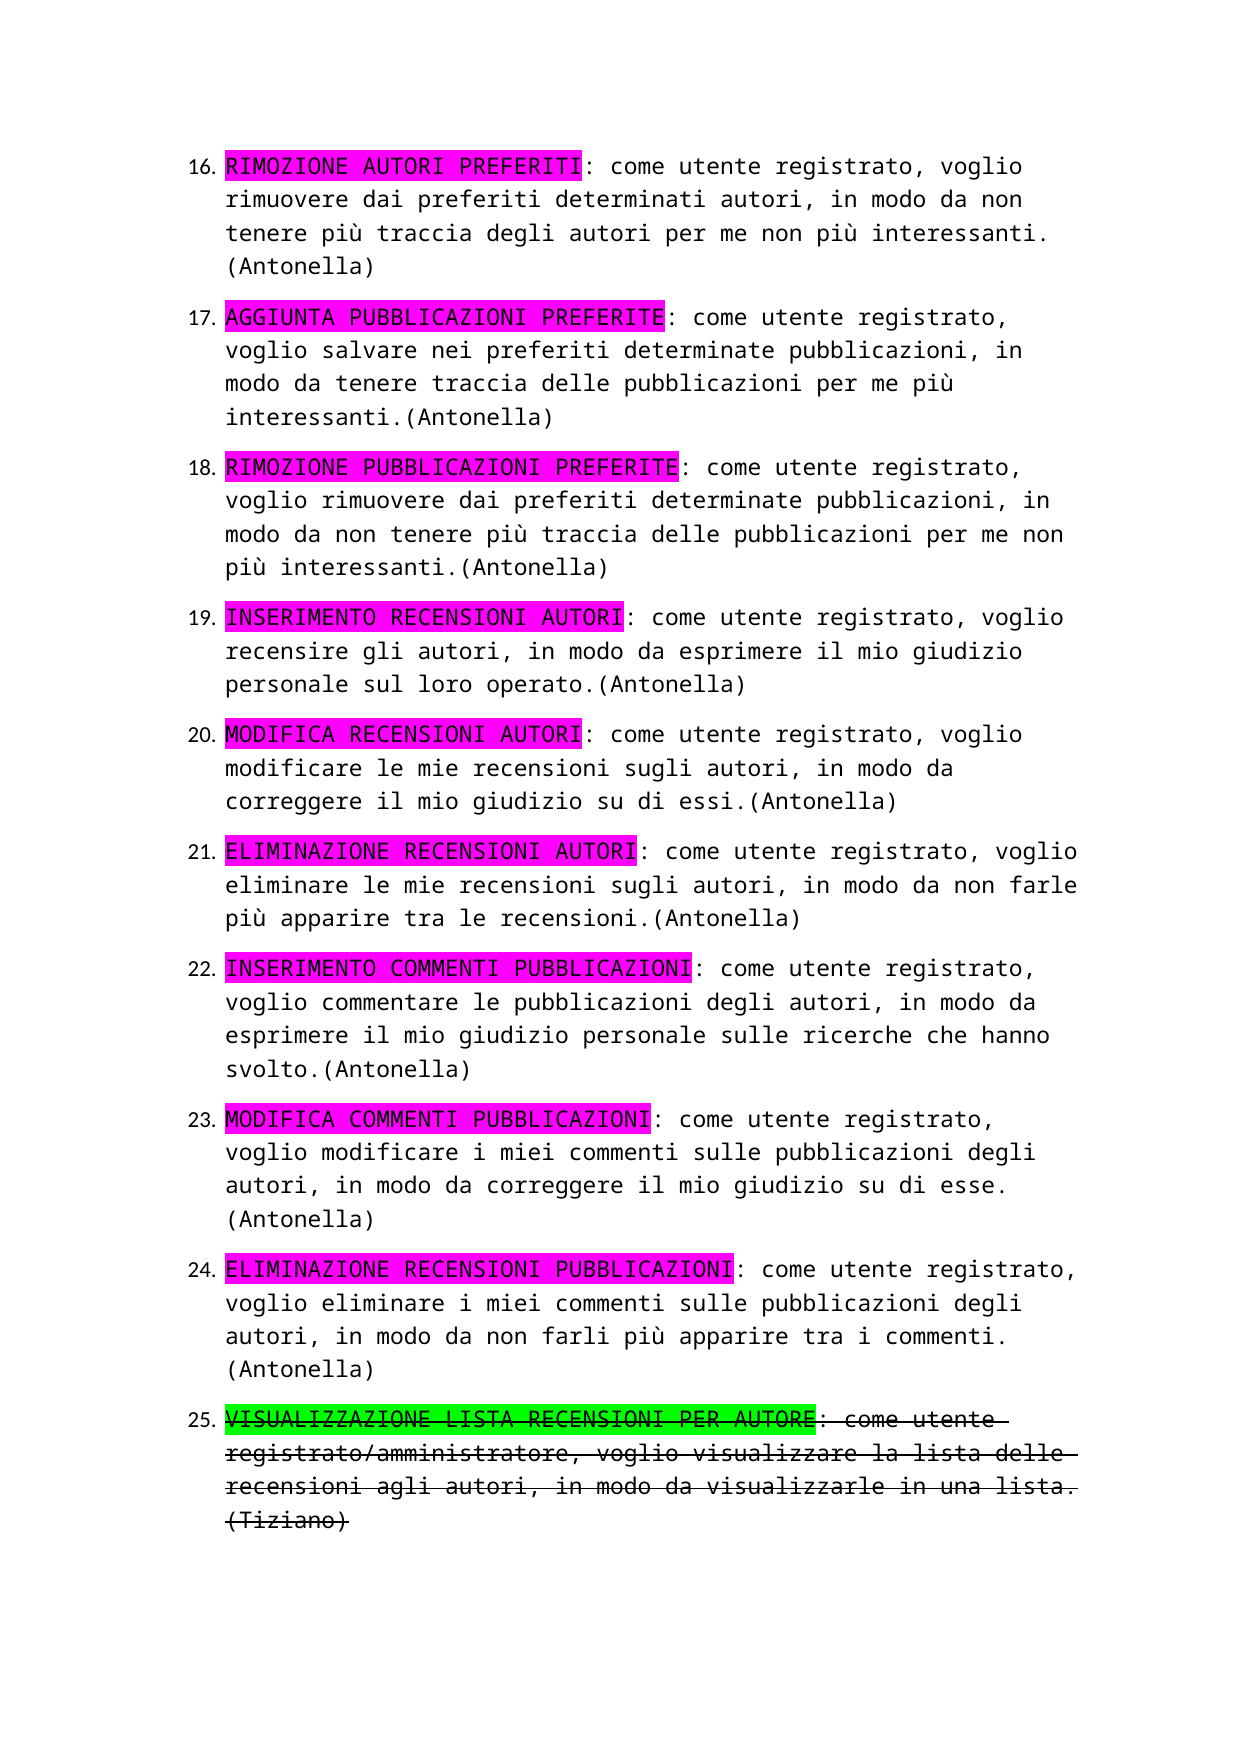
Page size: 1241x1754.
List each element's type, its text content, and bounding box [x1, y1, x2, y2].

list ELIMINAZIONE RECENSIONI AUTORI: come utente registrato, voglio eliminare le mie recensioni sugli autori, in modo da non farle più apparire tra le recensioni.(Antonella) [187, 835, 1090, 933]
list INSERIMENTO COMMENTI PUBBLICAZIONI: come utente registrato, voglio commentare le pubblicazioni degli autori, in modo da esprimere il mio giudizio personale sulle ricerche che hanno svolto.(Antonella) [187, 952, 1090, 1084]
list VISUALIZZAZIONE LISTA RECENSIONI PER AUTORE: come utente registrato/amministratore, voglio visualizzare la lista delle recensioni agli autori, in modo da visualizzarle in una lista.(Tiziano) [187, 1403, 1090, 1535]
list RIMOZIONE PUBBLICAZIONI PREFERITE: come utente registrato, voglio rimuovere dai preferiti determinate pubblicazioni, in modo da non tenere più traccia delle pubblicazioni per me non più interessanti.(Antonella) [187, 451, 1090, 582]
list MODIFICA COMMENTI PUBBLICAZIONI: come utente registrato, voglio modificare i miei commenti sulle pubblicazioni degli autori, in modo da correggere il mio giudizio su di esse.(Antonella) [187, 1103, 1090, 1234]
list AGGIUNTA PUBBLICAZIONI PREFERITE: come utente registrato, voglio salvare nei preferiti determinate pubblicazioni, in modo da tenere traccia delle pubblicazioni per me più interessanti.(Antonella) [187, 300, 1090, 432]
list RIMOZIONE AUTORI PREFERITI: come utente registrato, voglio rimuovere dai preferiti determinati autori, in modo da non tenere più traccia degli autori per me non più interessanti.(Antonella) [187, 150, 1090, 282]
list INSERIMENTO RECENSIONI AUTORI: come utente registrato, voglio recensire gli autori, in modo da esprimere il mio giudizio personale sul loro operato.(Antonella) [187, 601, 1090, 699]
list MODIFICA RECENSIONI AUTORI: come utente registrato, voglio modificare le mie recensioni sugli autori, in modo da correggere il mio giudizio su di essi.(Antonella) [187, 718, 1090, 816]
list ELIMINAZIONE RECENSIONI PUBBLICAZIONI: come utente registrato, voglio eliminare i miei commenti sulle pubblicazioni degli autori, in modo da non farli più apparire tra i commenti.(Antonella) [187, 1253, 1090, 1384]
